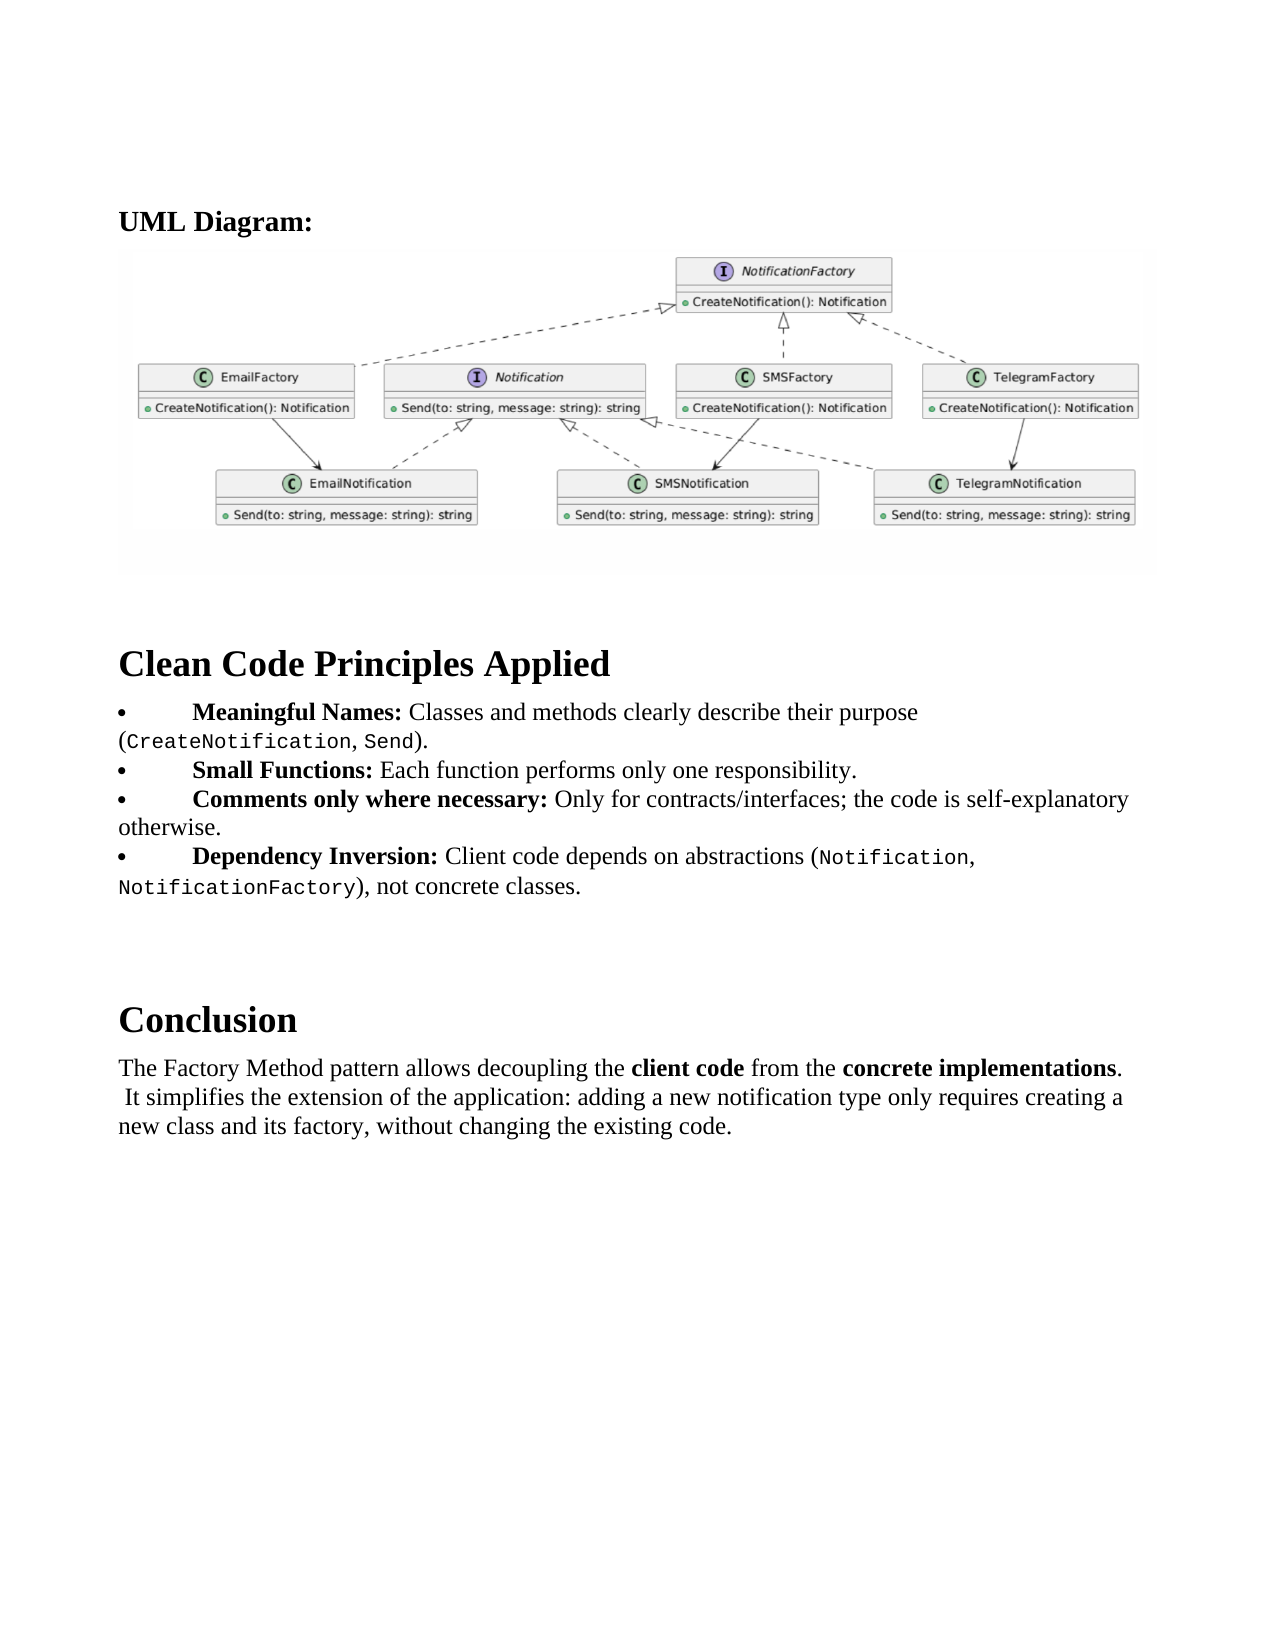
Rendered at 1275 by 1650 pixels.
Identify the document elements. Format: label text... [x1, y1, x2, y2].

list Meaningful Names: Classes and methods clearly describe their purpose (CreateNotification, Send). [118, 697, 1157, 755]
list Comments only where necessary: Only for contracts/interfaces; the code is self-explanatory otherwise. [118, 784, 1157, 841]
subtitle Conclusion [118, 998, 1157, 1041]
picture [118, 249, 1157, 575]
list Small Functions: Each function performs only one responsibility. [118, 755, 1157, 784]
text The Factory Method pattern allows decoupling the client code from the concrete implementations. It simplifies the extension of the application: adding a new notification type only requires creating a new class and its factory, without changing the existing code. [118, 1053, 1157, 1139]
list Dependency Inversion: Client code depends on abstractions (Notification, NotificationFactory), not concrete classes. [118, 841, 1157, 900]
subtitle Clean Code Principles Applied [118, 641, 1157, 684]
text UML Diagram: [118, 204, 1157, 238]
